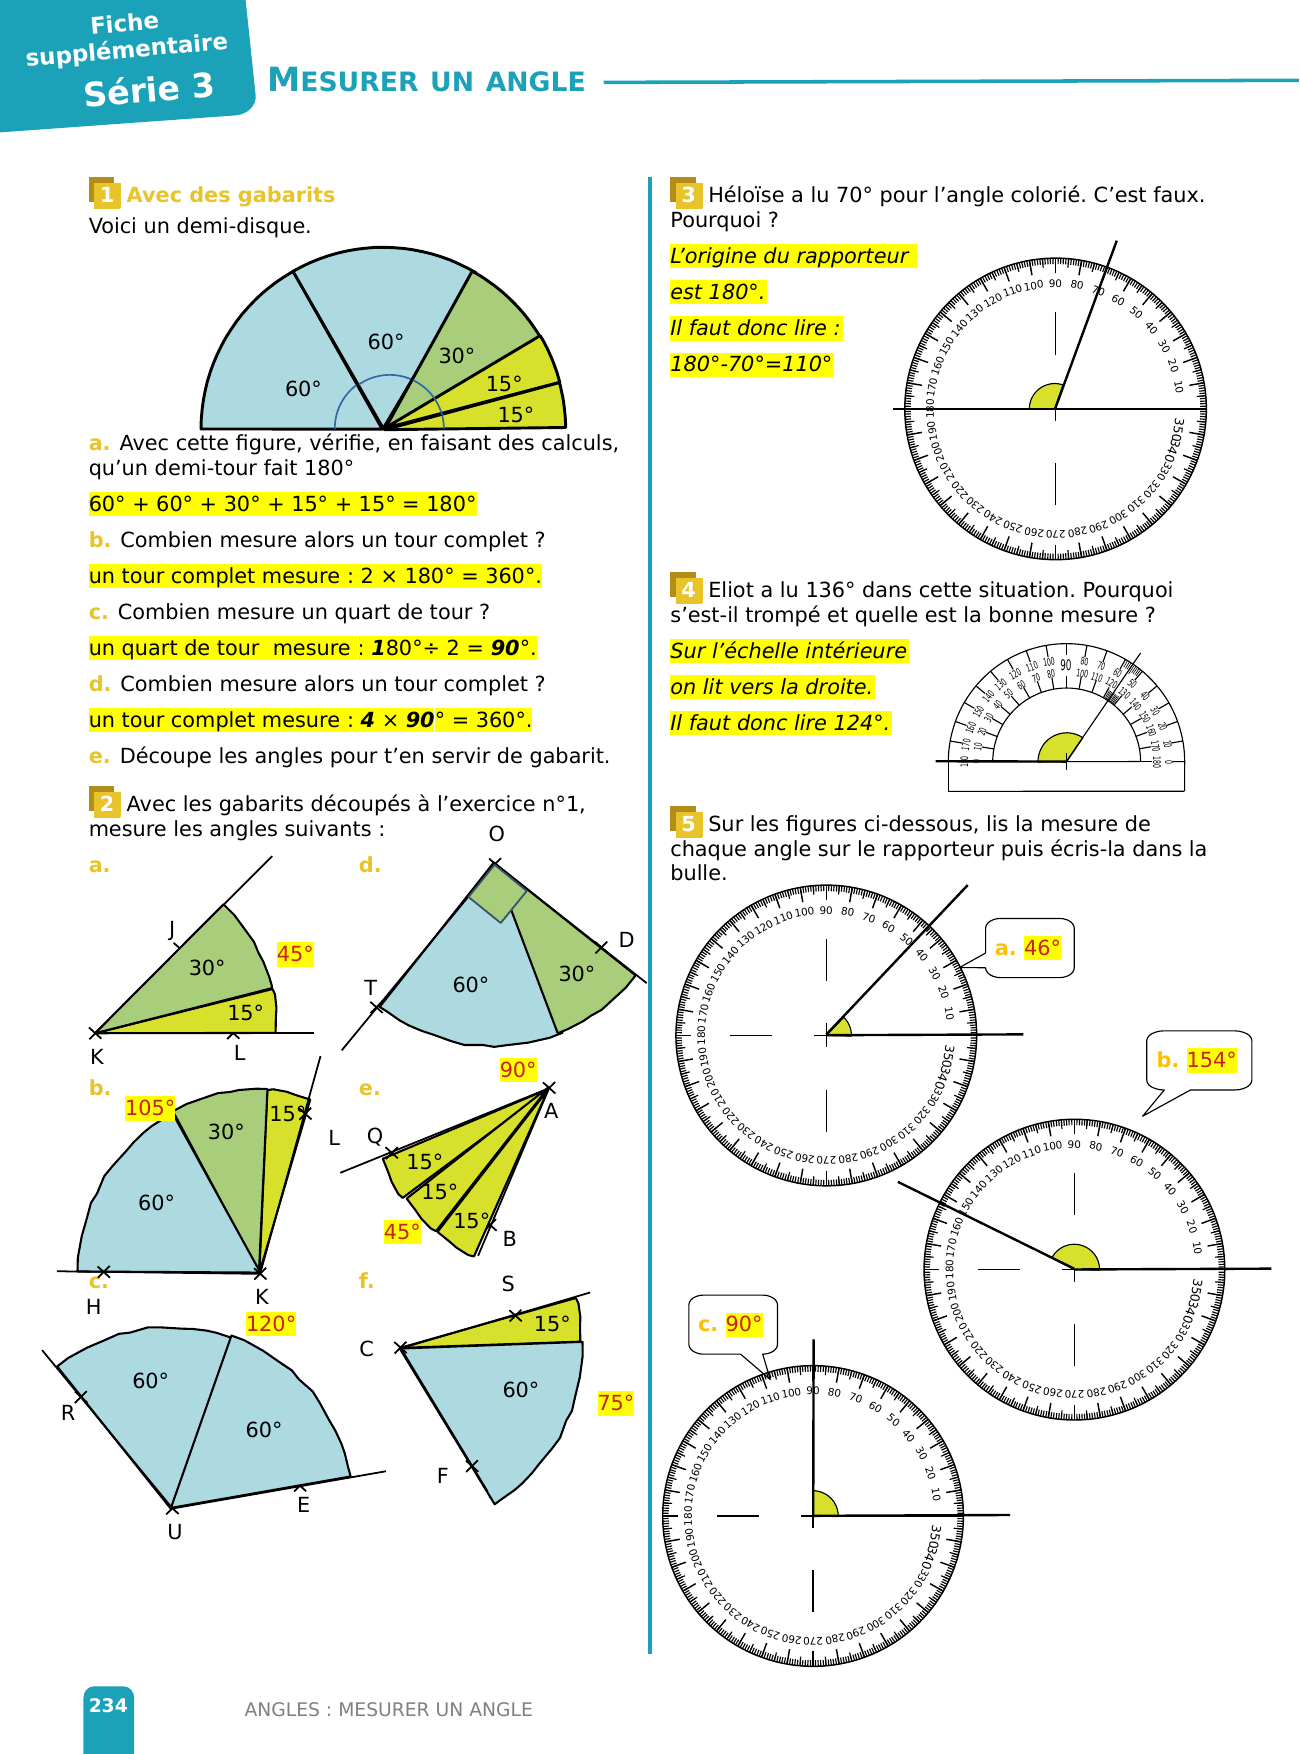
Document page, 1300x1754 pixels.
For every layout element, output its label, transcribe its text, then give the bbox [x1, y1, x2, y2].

list on lit vers la droite. [968, 675, 1053, 699]
subtitle Avec les gabarits découpés à l’exercice n°1, mesure les angles suivants : [88, 786, 629, 841]
subtitle 60° + 60° + 30° + 15° + 15° = 180° [477, 492, 623, 516]
list Il faut donc lire : [843, 316, 935, 341]
subtitle Héloïse a lu 70° pour l’angle colorié. C’est faux. Pourquoi ? [670, 177, 1211, 232]
list Il faut donc lire : [932, 316, 1055, 341]
list Il faut donc lire : [1056, 316, 1087, 341]
list 180°-70°=110° [1197, 352, 1211, 377]
list Sur l’échelle intérieure [909, 639, 1211, 663]
subtitle Voici un demi-disque. [88, 214, 623, 238]
subtitle Avec des gabarits [114, 177, 629, 208]
list est 180°. [1096, 280, 1147, 304]
list Il faut donc lire 124°. [1125, 711, 1180, 735]
list Avec cette figure, vérifie, en faisant des calculs, qu’un demi-tour fait 180° [88, 431, 629, 480]
list 180°-70°=110° [1069, 352, 1196, 377]
list Sur l’échelle intérieure [1028, 645, 1086, 663]
list on lit vers la droite. [1149, 675, 1211, 699]
list Combien mesure un quart de tour ? [88, 600, 629, 624]
list Il faut donc lire 124°. [1175, 711, 1211, 735]
list 180°-70°=110° [670, 352, 914, 377]
list on lit vers la droite. [875, 675, 984, 699]
list on lit vers la droite. [1031, 689, 1102, 699]
list un tour complet mesure : 2 × 180° = 360°. [542, 564, 629, 588]
list Il faut donc lire 124°. [892, 711, 958, 735]
list Combien mesure alors un tour complet ? [88, 528, 629, 552]
list Il faut donc lire 124°. [1086, 711, 1134, 735]
list on lit vers la droite. [1081, 675, 1124, 696]
subtitle Eliot a lu 136° dans cette situation. Pourquoi s’est-il trompé et quelle est la bonne mesure ? [670, 572, 1211, 627]
list Il faut donc lire 124°. [953, 711, 1008, 735]
list Il faut donc lire : [1082, 316, 1180, 341]
list est 180°. [1137, 280, 1211, 304]
subtitle Sur les figures ci-dessous, lis la mesure de chaque angle sur le rapporteur puis écris-la dans la bulle. [670, 806, 1211, 885]
list est 180°. [767, 280, 974, 304]
list Il faut donc lire 124°. [999, 711, 1099, 735]
list Découpe les angles pour t’en servir de gabarit. [88, 744, 629, 768]
list un tour complet mesure : 4 × 90° = 360°. [532, 708, 629, 732]
list L’origine du rapporteur [1109, 244, 1211, 268]
list 180°-70°=110° [915, 352, 1074, 377]
list un quart de tour mesure : 180°÷ 2 = 90°. [537, 636, 629, 660]
list on lit vers la droite. [1115, 675, 1165, 699]
list est 180°. [964, 280, 1100, 304]
list Combien mesure alors un tour complet ? [88, 672, 629, 696]
list L’origine du rapporteur [917, 244, 1113, 268]
list Il faut donc lire : [1176, 316, 1211, 341]
